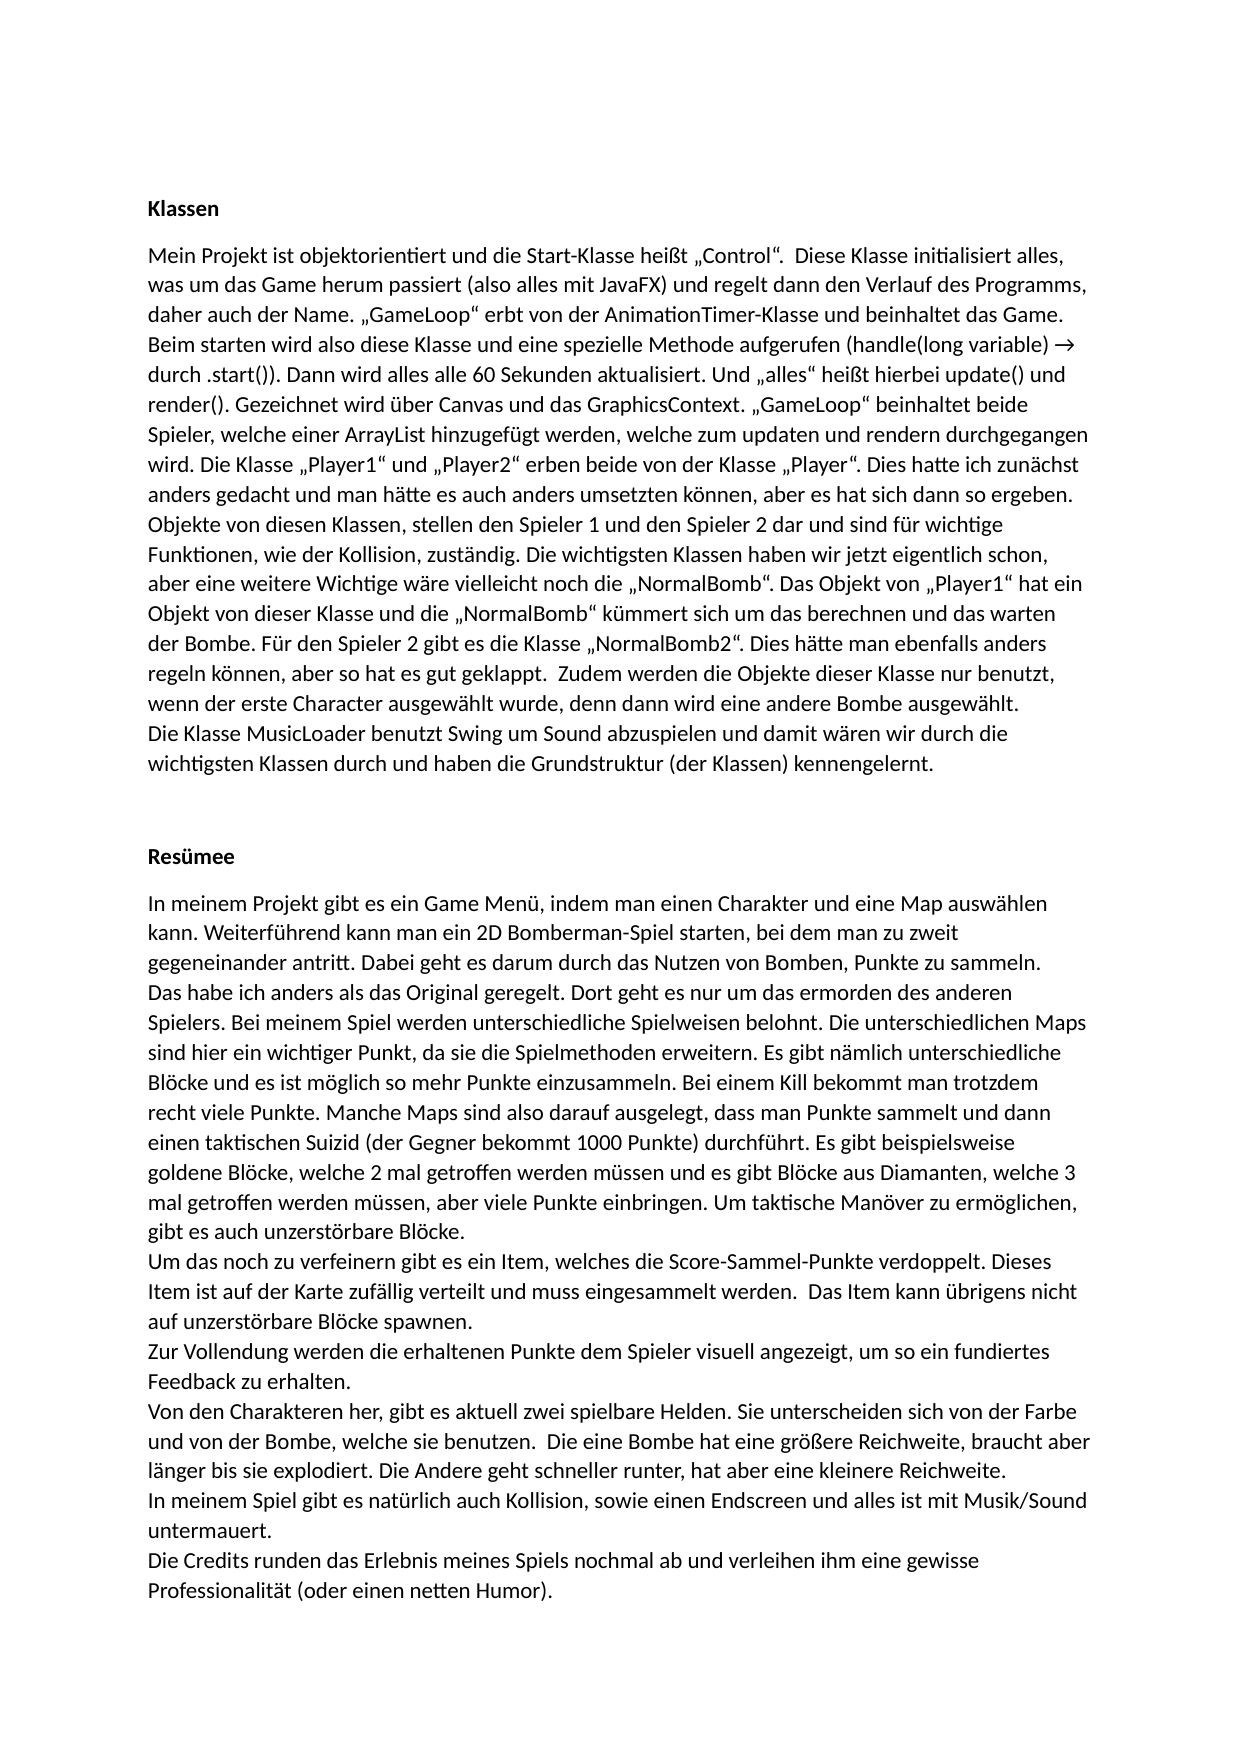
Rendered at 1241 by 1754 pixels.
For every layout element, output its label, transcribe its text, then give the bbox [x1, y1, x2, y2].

text Klassen [148, 194, 1093, 222]
text Resümee [148, 842, 1093, 870]
text Mein Projekt ist objektorientiert und die Start-Klasse heißt „Control“. Diese Klasse initialisiert alles, was um das Game herum passiert (also alles mit JavaFX) und regelt dann den Verlauf des Programms, daher auch der Name. „GameLoop“ erbt von der AnimationTimer-Klasse und beinhaltet das Game. Beim starten wird also diese Klasse und eine spezielle Methode aufgerufen (handle(long variable) → durch .start()). Dann wird alles alle 60 Sekunden aktualisiert. Und „alles“ heißt hierbei update() und render(). Gezeichnet wird über Canvas und das GraphicsContext. „GameLoop“ beinhaltet beide Spieler, welche einer ArrayList hinzugefügt werden, welche zum updaten und rendern durchgegangen wird. Die Klasse „Player1“ und „Player2“ erben beide von der Klasse „Player“. Dies hatte ich zunächst anders gedacht und man hätte es auch anders umsetzten können, aber es hat sich dann so ergeben. Objekte von diesen Klassen, stellen den Spieler 1 und den Spieler 2 dar und sind für wichtige Funktionen, wie der Kollision, zuständig. Die wichtigsten Klassen haben wir jetzt eigentlich schon, aber eine weitere Wichtige wäre vielleicht noch die „NormalBomb“. Das Objekt von „Player1“ hat ein Objekt von dieser Klasse und die „NormalBomb“ kümmert sich um das berechnen und das warten der Bombe. Für den Spieler 2 gibt es die Klasse „NormalBomb2“. Dies hätte man ebenfalls anders regeln können, aber so hat es gut geklappt. Zudem werden die Objekte dieser Klasse nur benutzt, wenn der erste Character ausgewählt wurde, denn dann wird eine andere Bombe ausgewählt. Die Klasse MusicLoader benutzt Swing um Sound abzuspielen und damit wären wir durch die wichtigsten Klassen durch und haben die Grundstruktur (der Klassen) kennengelernt. [148, 241, 1093, 777]
text In meinem Projekt gibt es ein Game Menü, indem man einen Charakter und eine Map auswählen kann. Weiterführend kann man ein 2D Bomberman-Spiel starten, bei dem man zu zweit gegeneinander antritt. Dabei geht es darum durch das Nutzen von Bomben, Punkte zu sammeln. Das habe ich anders als das Original geregelt. Dort geht es nur um das ermorden des anderen Spielers. Bei meinem Spiel werden unterschiedliche Spielweisen belohnt. Die unterschiedlichen Maps sind hier ein wichtiger Punkt, da sie die Spielmethoden erweitern. Es gibt nämlich unterschiedliche Blöcke und es ist möglich so mehr Punkte einzusammeln. Bei einem Kill bekommt man trotzdem recht viele Punkte. Manche Maps sind also darauf ausgelegt, dass man Punkte sammelt und dann einen taktischen Suizid (der Gegner bekommt 1000 Punkte) durchführt. Es gibt beispielsweise goldene Blöcke, welche 2 mal getroffen werden müssen und es gibt Blöcke aus Diamanten, welche 3 mal getroffen werden müssen, aber viele Punkte einbringen. Um taktische Manöver zu ermöglichen, gibt es auch unzerstörbare Blöcke. Um das noch zu verfeinern gibt es ein Item, welches die Score-Sammel-Punkte verdoppelt. Dieses Item ist auf der Karte zufällig verteilt und muss eingesammelt werden. Das Item kann übrigens nicht auf unzerstörbare Blöcke spawnen. Zur Vollendung werden die erhaltenen Punkte dem Spieler visuell angezeigt, um so ein fundiertes Feedback zu erhalten. Von den Charakteren her, gibt es aktuell zwei spielbare Helden. Sie unterscheiden sich von der Farbe und von der Bombe, welche sie benutzen. Die eine Bombe hat eine größere Reichweite, braucht aber länger bis sie explodiert. Die Andere geht schneller runter, hat aber eine kleinere Reichweite. In meinem Spiel gibt es natürlich auch Kollision, sowie einen Endscreen und alles ist mit Musik/Sound untermauert. Die Credits runden das Erlebnis meines Spiels nochmal ab und verleihen ihm eine gewisse Professionalität (oder einen netten Humor). [148, 889, 1093, 1604]
